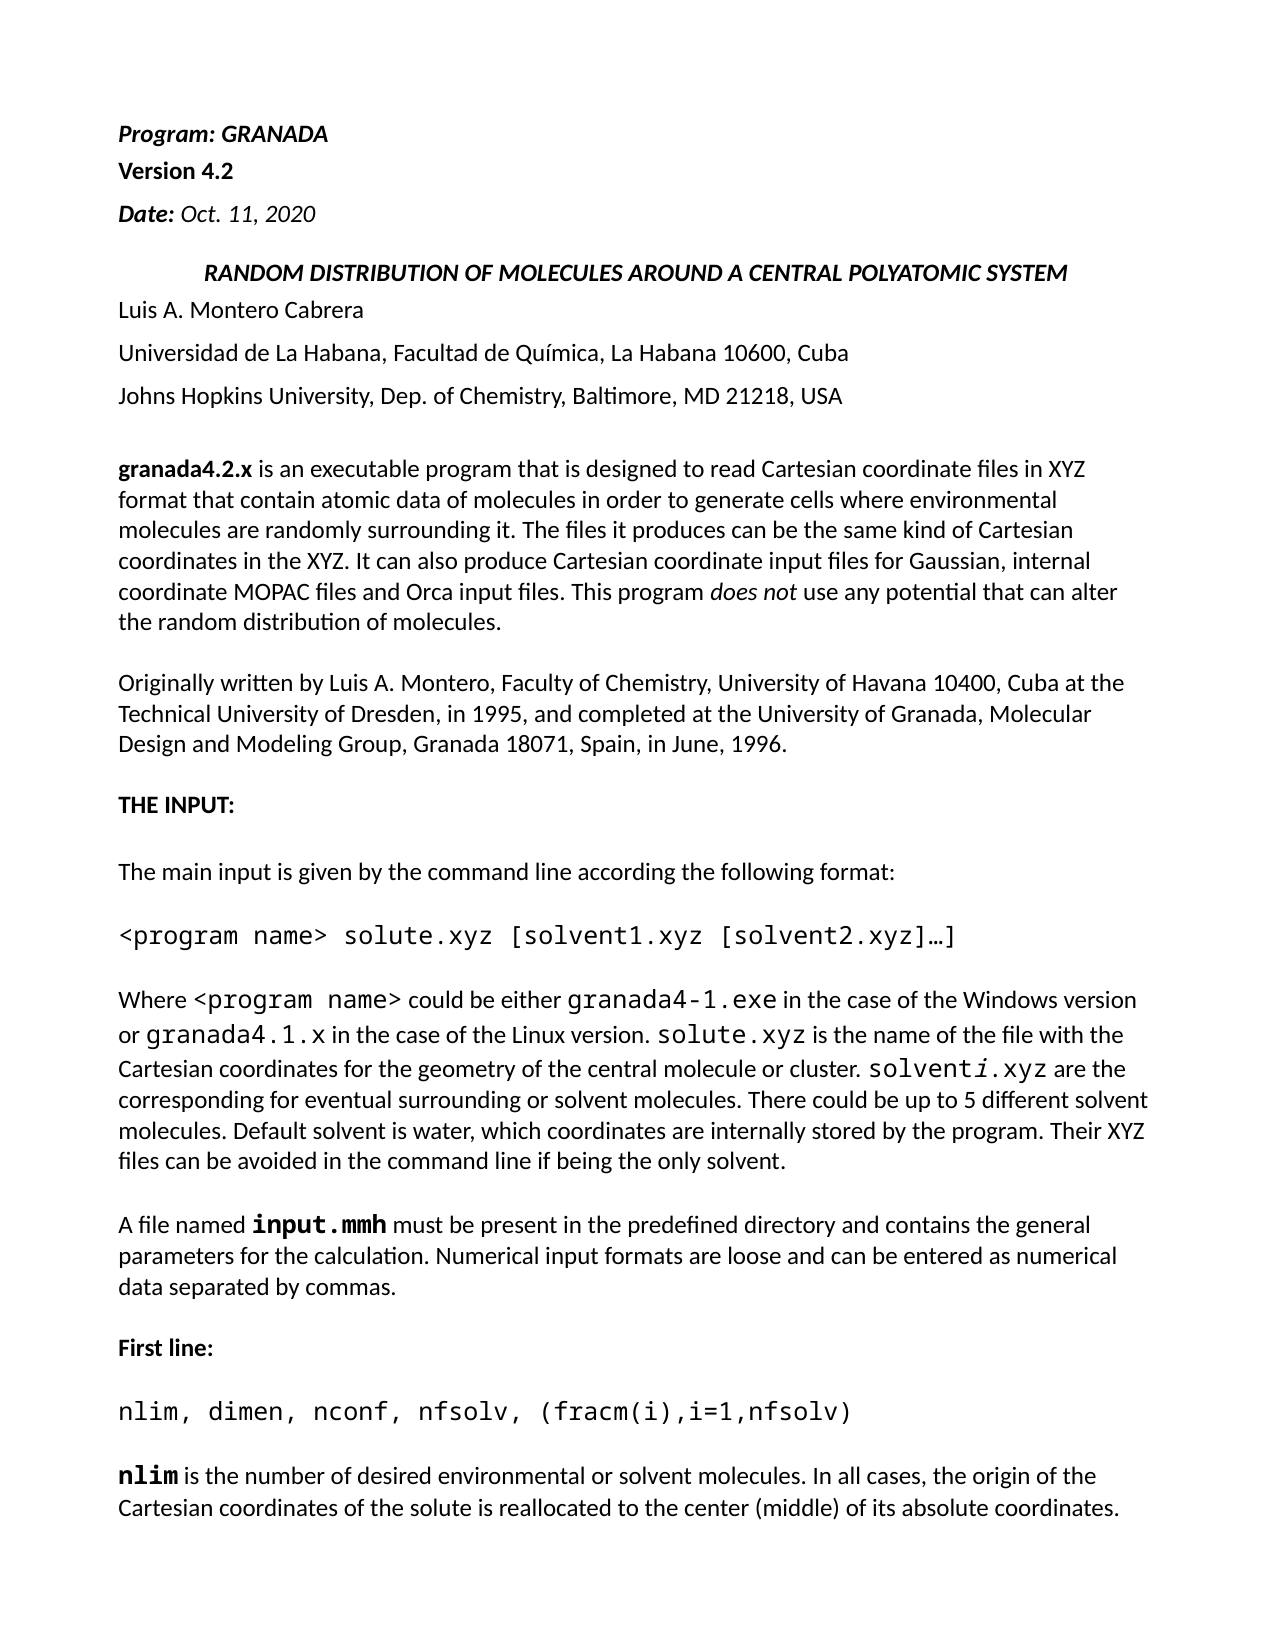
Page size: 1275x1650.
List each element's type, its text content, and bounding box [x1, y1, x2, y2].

text Johns Hopkins University, Dep. of Chemistry, Baltimore, MD 21218, USA [118, 380, 1157, 411]
text Luis A. Montero Cabrera [118, 294, 1157, 324]
subtitle RANDOM DISTRIBUTION OF MOLECULES AROUND A CENTRAL POLYATOMIC SYSTEM [118, 257, 1157, 288]
text A file named input.mmh must be present in the predefined directory and contains the general parameters for the calculation. Numerical input formats are loose and can be entered as numerical data separated by commas. [118, 1206, 1157, 1302]
text nlim is the number of desired environmental or solvent molecules. In all cases, the origin of the Cartesian coordinates of the solute is reallocated to the center (middle) of its absolute coordinates. [118, 1458, 1157, 1522]
text Where <program name> could be either granada4-1.exe in the case of the Windows version or granada4.1.x in the case of the Linux version. solute.xyz is the name of the file with the Cartesian coordinates for the geometry of the central molecule or cluster. solventi.xyz are the corresponding for eventual surrounding or solvent molecules. There could be up to 5 different solvent molecules. Default solvent is water, which coordinates are internally stored by the program. Their XYZ files can be avoided in the command line if being the only solvent. [118, 982, 1157, 1176]
subtitle Program: GRANADA [118, 118, 1157, 149]
text granada4.2.x is an executable program that is designed to read Cartesian coordinate files in XYZ format that contain atomic data of molecules in order to generate cells where environmental molecules are randomly surrounding it. The files it produces can be the same kind of Cartesian coordinates in the XYZ. It can also produce Cartesian coordinate input files for Gaussian, internal coordinate MOPAC files and Orca input files. This program does not use any potential that can alter the random distribution of molecules. [118, 453, 1157, 637]
text nlim, dimen, nconf, nfsolv, (fracm(i),i=1,nfsolv) [118, 1393, 1157, 1427]
text Date: Oct. 11, 2020 [118, 198, 1157, 228]
text Originally written by Luis A. Montero, Faculty of Chemistry, University of Havana 10400, Cuba at the Technical University of Dresden, in 1995, and completed at the University of Granada, Molecular Design and Modeling Group, Granada 18071, Spain, in June, 1996. [118, 667, 1157, 759]
text Version 4.2 [118, 155, 1157, 185]
text Universidad de La Habana, Facultad de Química, La Habana 10600, Cuba [118, 337, 1157, 367]
text <program name> solute.xyz [solvent1.xyz [solvent2.xyz]…] [118, 918, 1157, 952]
subtitle THE INPUT: [118, 789, 1157, 820]
text First line: [118, 1332, 1157, 1363]
text The main input is given by the command line according the following format: [118, 857, 1157, 887]
